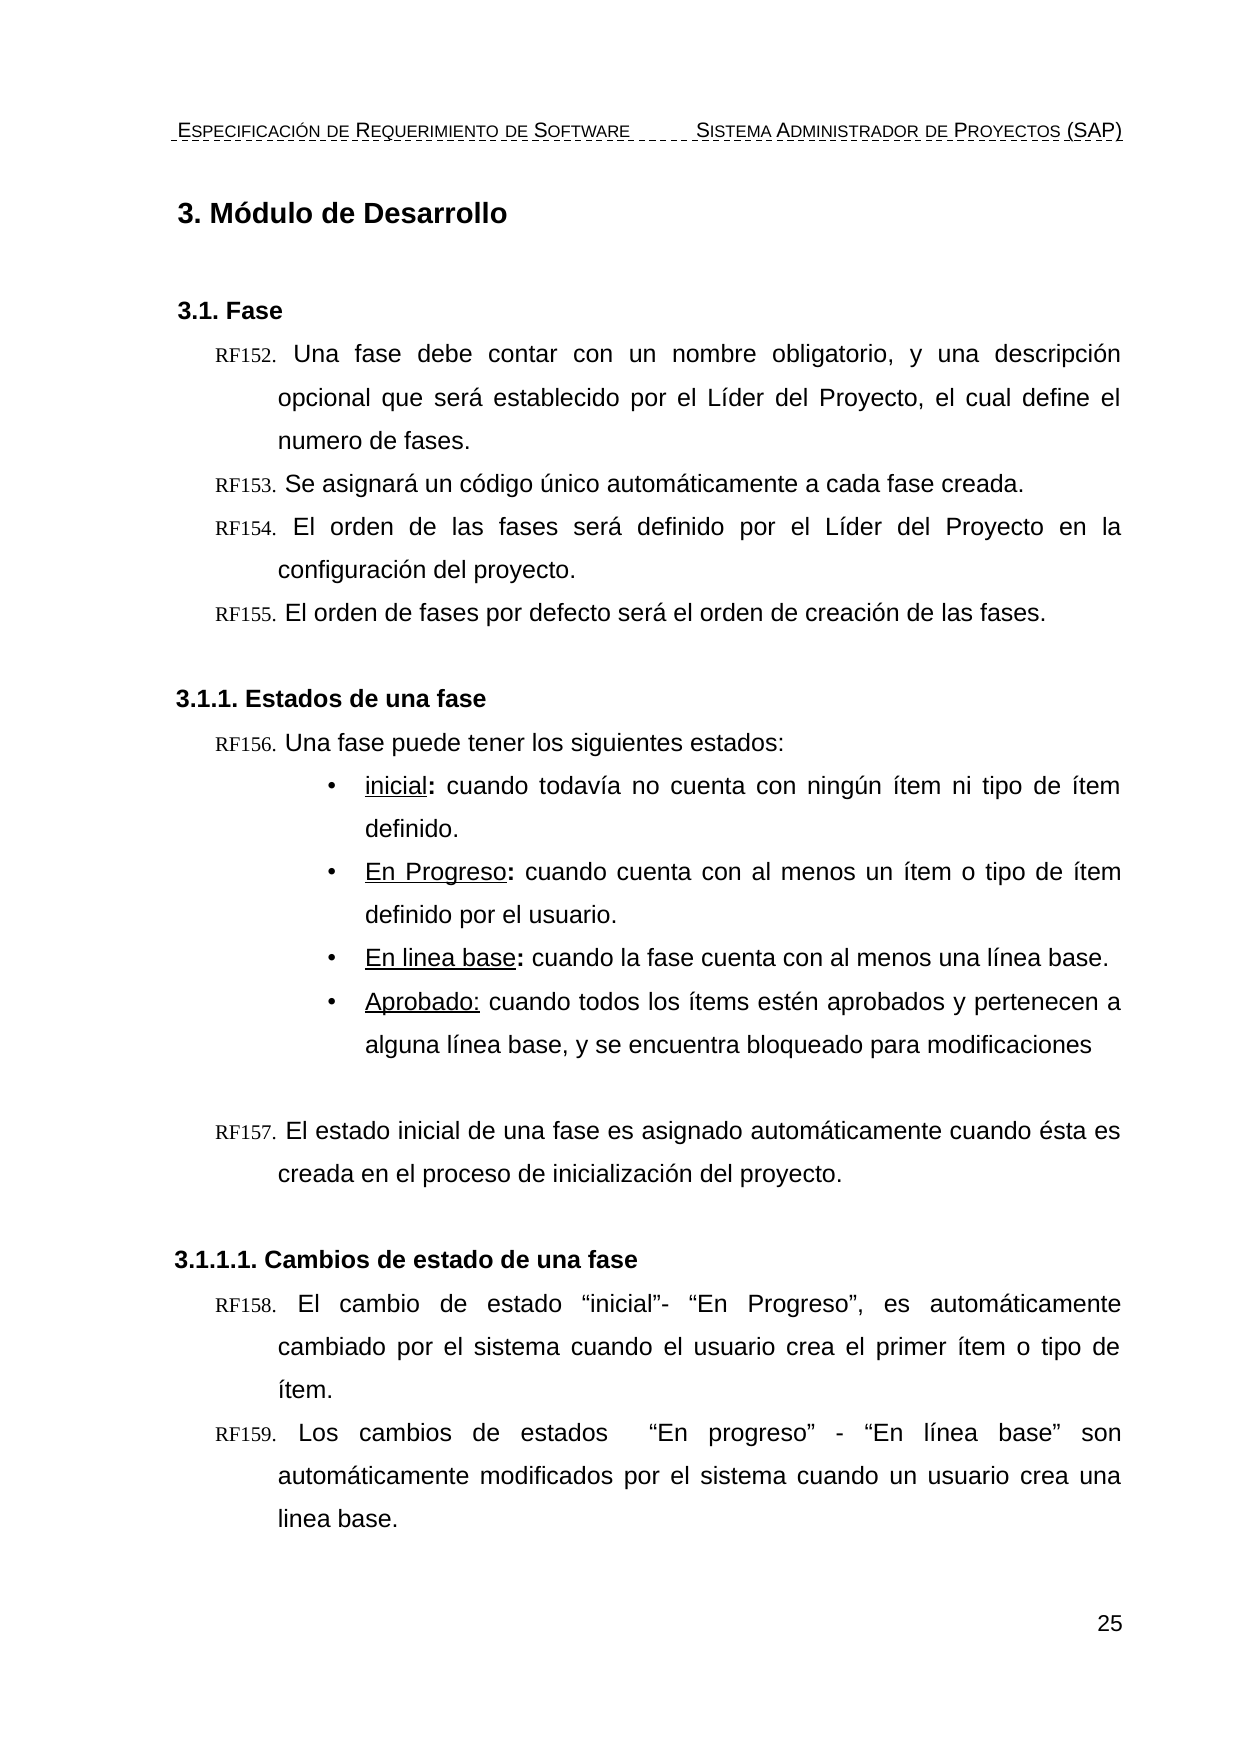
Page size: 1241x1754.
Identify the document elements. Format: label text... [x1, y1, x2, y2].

list Se asignará un código único automáticamente a cada fase creada. [215, 469, 1122, 497]
list En Progreso: cuando cuenta con al menos un ítem o tipo de ítem definido por el usuario. [327, 857, 1122, 929]
list Una fase debe contar con un nombre obligatorio, y una descripción opcional que será establecido por el Líder del Proyecto, el cual define el numero de fases. [215, 339, 1122, 454]
list inicial: cuando todavía no cuenta con ningún ítem ni tipo de ítem definido. [327, 771, 1122, 843]
list 3.1.1.1. Cambios de estado de una fase [111, 1245, 1122, 1274]
list El cambio de estado “inicial”- “En Progreso”, es automáticamente cambiado por el sistema cuando el usuario crea el primer ítem o tipo de ítem. [215, 1288, 1122, 1403]
list En linea base: cuando la fase cuenta con al menos una línea base. [327, 943, 1122, 972]
list El estado inicial de una fase es asignado automáticamente cuando ésta es creada en el proceso de inicialización del proyecto. [215, 1116, 1122, 1188]
list Aprobado: cuando todos los ítems estén aprobados y pertenecen a alguna línea base, y se encuentra bloqueado para modificaciones [327, 987, 1122, 1058]
list El orden de las fases será definido por el Líder del Proyecto en la configuración del proyecto. [215, 512, 1122, 584]
list Los cambios de estados “En progreso” - “En línea base” son automáticamente modificados por el sistema cuando un usuario crea una linea base. [215, 1418, 1122, 1533]
subtitle 3. Módulo de Desarrollo [177, 197, 1122, 230]
list 3.1.1. Estados de una fase [113, 684, 1122, 713]
list Una fase puede tener los siguientes estados: [215, 727, 1122, 756]
list El orden de fases por defecto será el orden de creación de las fases. [215, 598, 1122, 627]
text 3.1. Fase [177, 296, 1122, 325]
